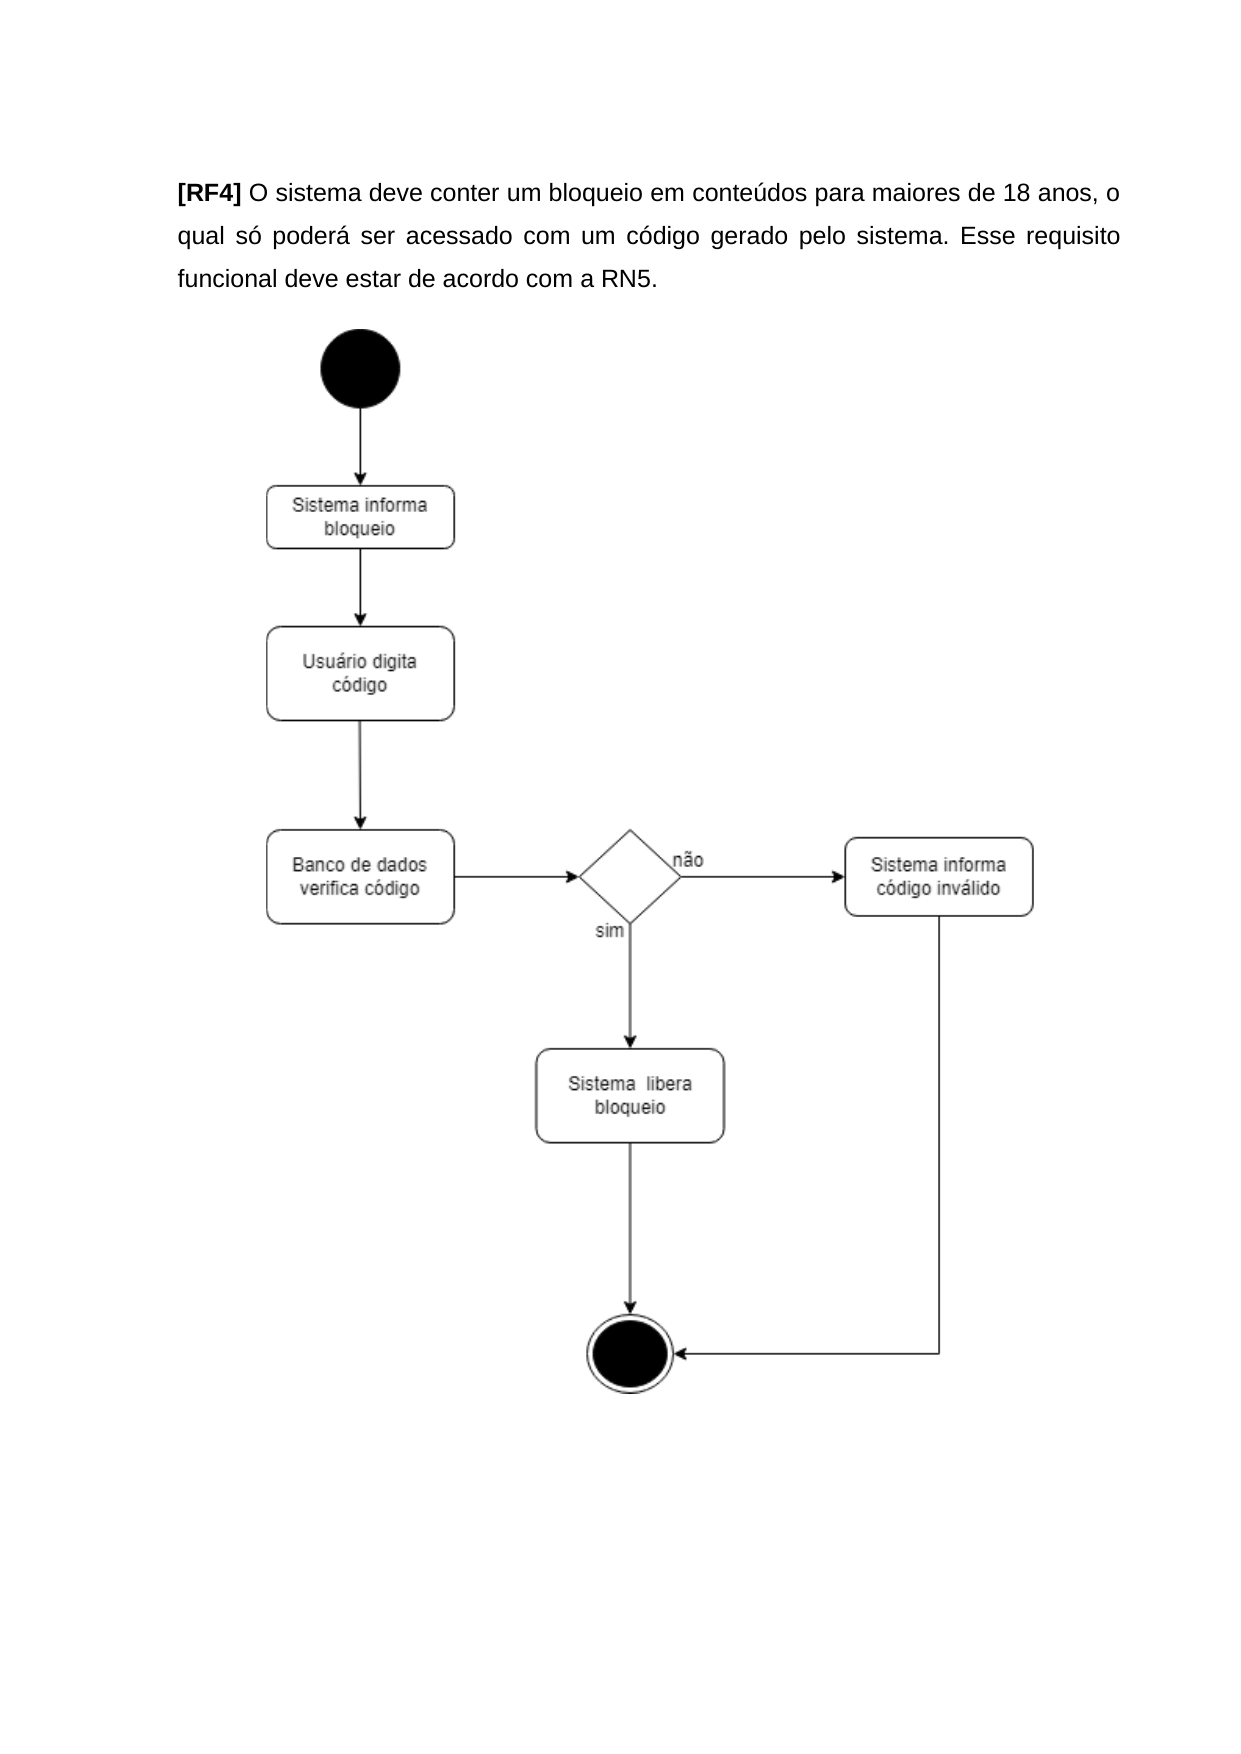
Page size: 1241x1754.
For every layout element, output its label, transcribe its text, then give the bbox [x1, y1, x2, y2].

text [RF4] O sistema deve conter um bloqueio em conteúdos para maiores de 18 anos, o qual só poderá ser acessado com um código gerado pelo sistema. Esse requisito funcional deve estar de acordo com a RN5. [177, 178, 1122, 293]
